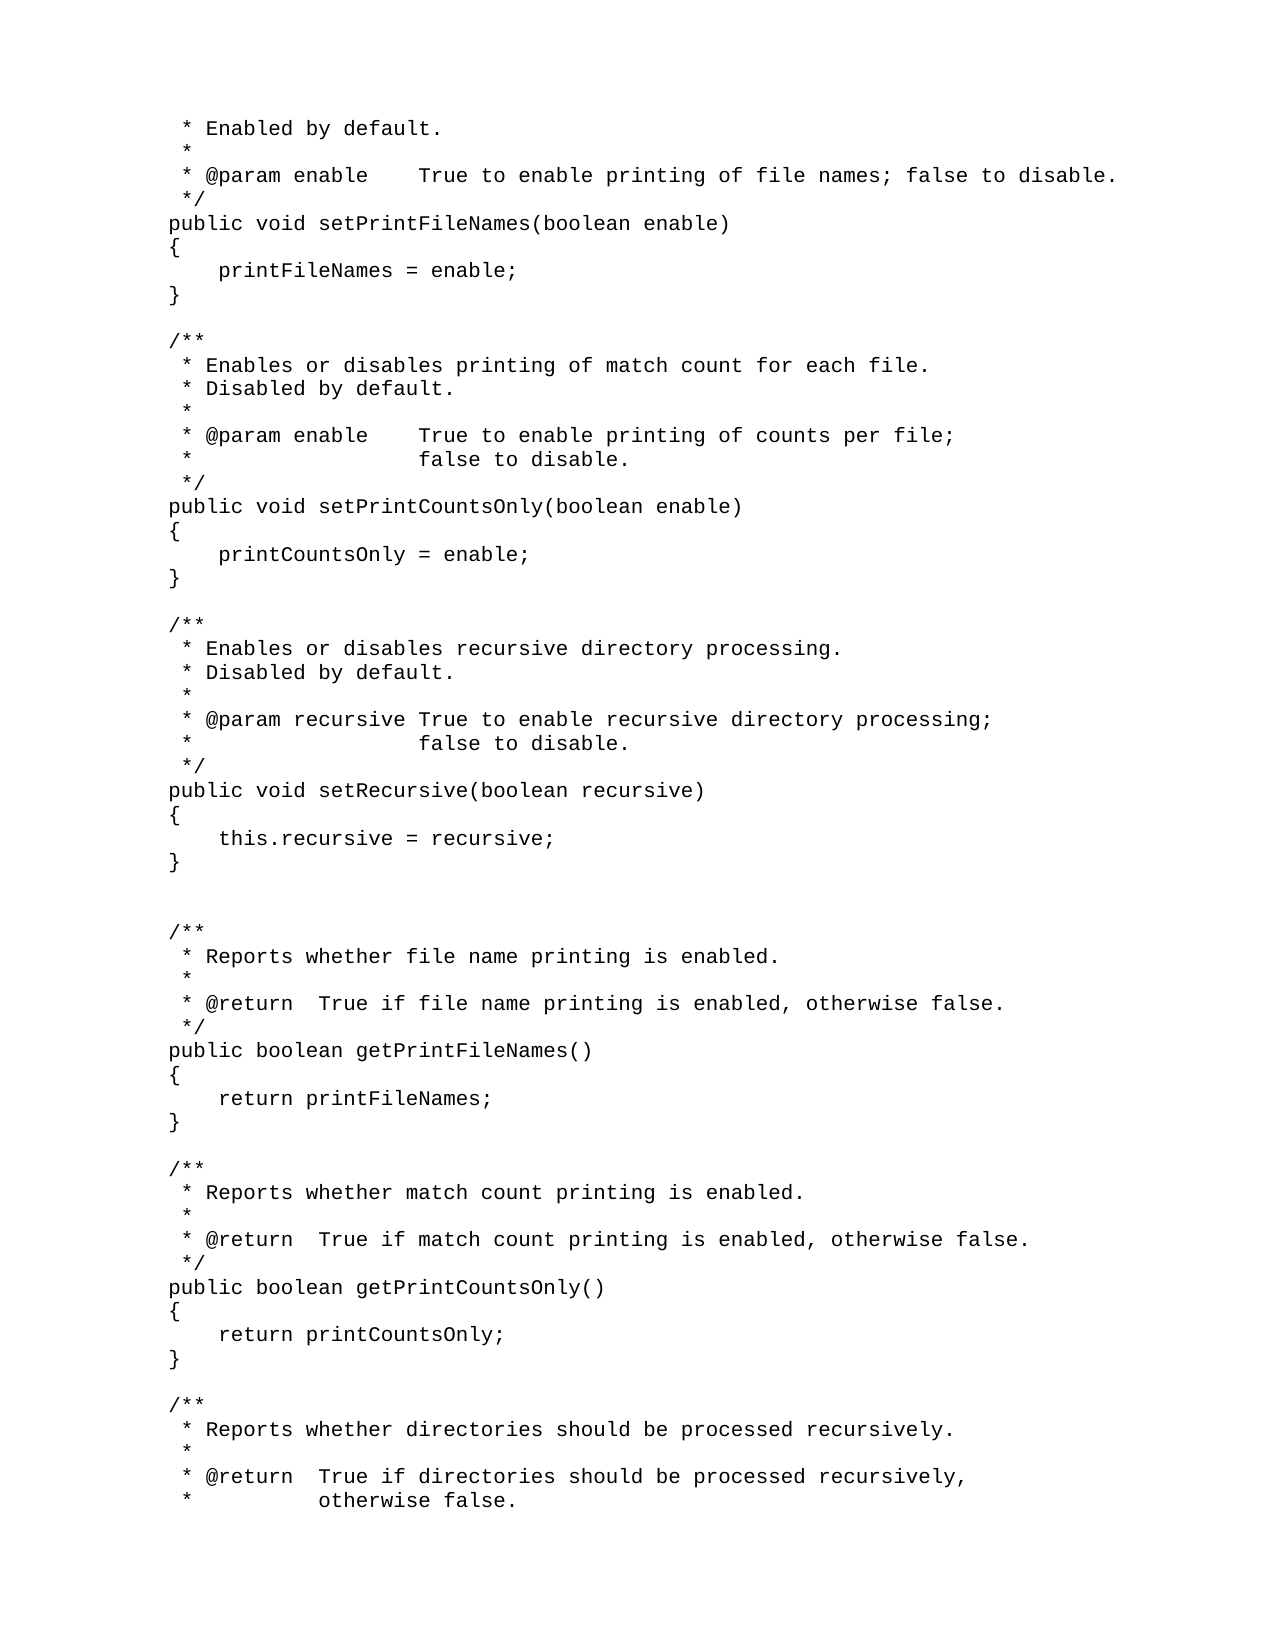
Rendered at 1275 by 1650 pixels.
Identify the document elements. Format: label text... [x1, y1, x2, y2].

text * [118, 142, 1157, 165]
text */ [118, 1253, 1157, 1277]
text */ [118, 757, 1157, 780]
text } [118, 567, 1157, 591]
text public void setPrintFileNames(boolean enable) [118, 213, 1157, 236]
text this.recursive = recursive; [118, 827, 1157, 851]
text /** [118, 1395, 1157, 1419]
text * [118, 686, 1157, 709]
text * @return True if directories should be processed recursively, [118, 1466, 1157, 1489]
text * @param enable True to enable printing of file names; false to disable. [118, 165, 1157, 189]
text */ [118, 189, 1157, 213]
text /** [118, 331, 1157, 354]
text * Enables or disables printing of match count for each file. [118, 354, 1157, 378]
text * Disabled by default. [118, 662, 1157, 686]
text * Enabled by default. [118, 118, 1157, 142]
text * otherwise false. [118, 1489, 1157, 1513]
text * Reports whether match count printing is enabled. [118, 1182, 1157, 1206]
text } [118, 1348, 1157, 1371]
text * Reports whether file name printing is enabled. [118, 946, 1157, 969]
text { [118, 804, 1157, 827]
text printCountsOnly = enable; [118, 544, 1157, 567]
text */ [118, 473, 1157, 496]
text * @return True if file name printing is enabled, otherwise false. [118, 993, 1157, 1017]
text printFileNames = enable; [118, 260, 1157, 284]
text * Enables or disables recursive directory processing. [118, 638, 1157, 662]
text public void setPrintCountsOnly(boolean enable) [118, 496, 1157, 520]
text public void setRecursive(boolean recursive) [118, 780, 1157, 804]
text * Disabled by default. [118, 378, 1157, 402]
text } [118, 1111, 1157, 1135]
text * [118, 402, 1157, 426]
text { [118, 1300, 1157, 1324]
text * [118, 969, 1157, 993]
text public boolean getPrintCountsOnly() [118, 1277, 1157, 1300]
text * @param recursive True to enable recursive directory processing; [118, 709, 1157, 733]
text return printCountsOnly; [118, 1324, 1157, 1348]
text { [118, 236, 1157, 260]
text /** [118, 922, 1157, 946]
text * @return True if match count printing is enabled, otherwise false. [118, 1229, 1157, 1253]
text * @param enable True to enable printing of counts per file; [118, 426, 1157, 449]
text public boolean getPrintFileNames() [118, 1040, 1157, 1064]
text } [118, 851, 1157, 875]
text return printFileNames; [118, 1088, 1157, 1111]
text * [118, 1206, 1157, 1229]
text { [118, 1064, 1157, 1088]
text * false to disable. [118, 733, 1157, 757]
text * Reports whether directories should be processed recursively. [118, 1419, 1157, 1442]
text * false to disable. [118, 449, 1157, 473]
text * [118, 1442, 1157, 1466]
text /** [118, 1158, 1157, 1182]
text } [118, 284, 1157, 307]
text */ [118, 1017, 1157, 1040]
text /** [118, 615, 1157, 638]
text { [118, 520, 1157, 544]
